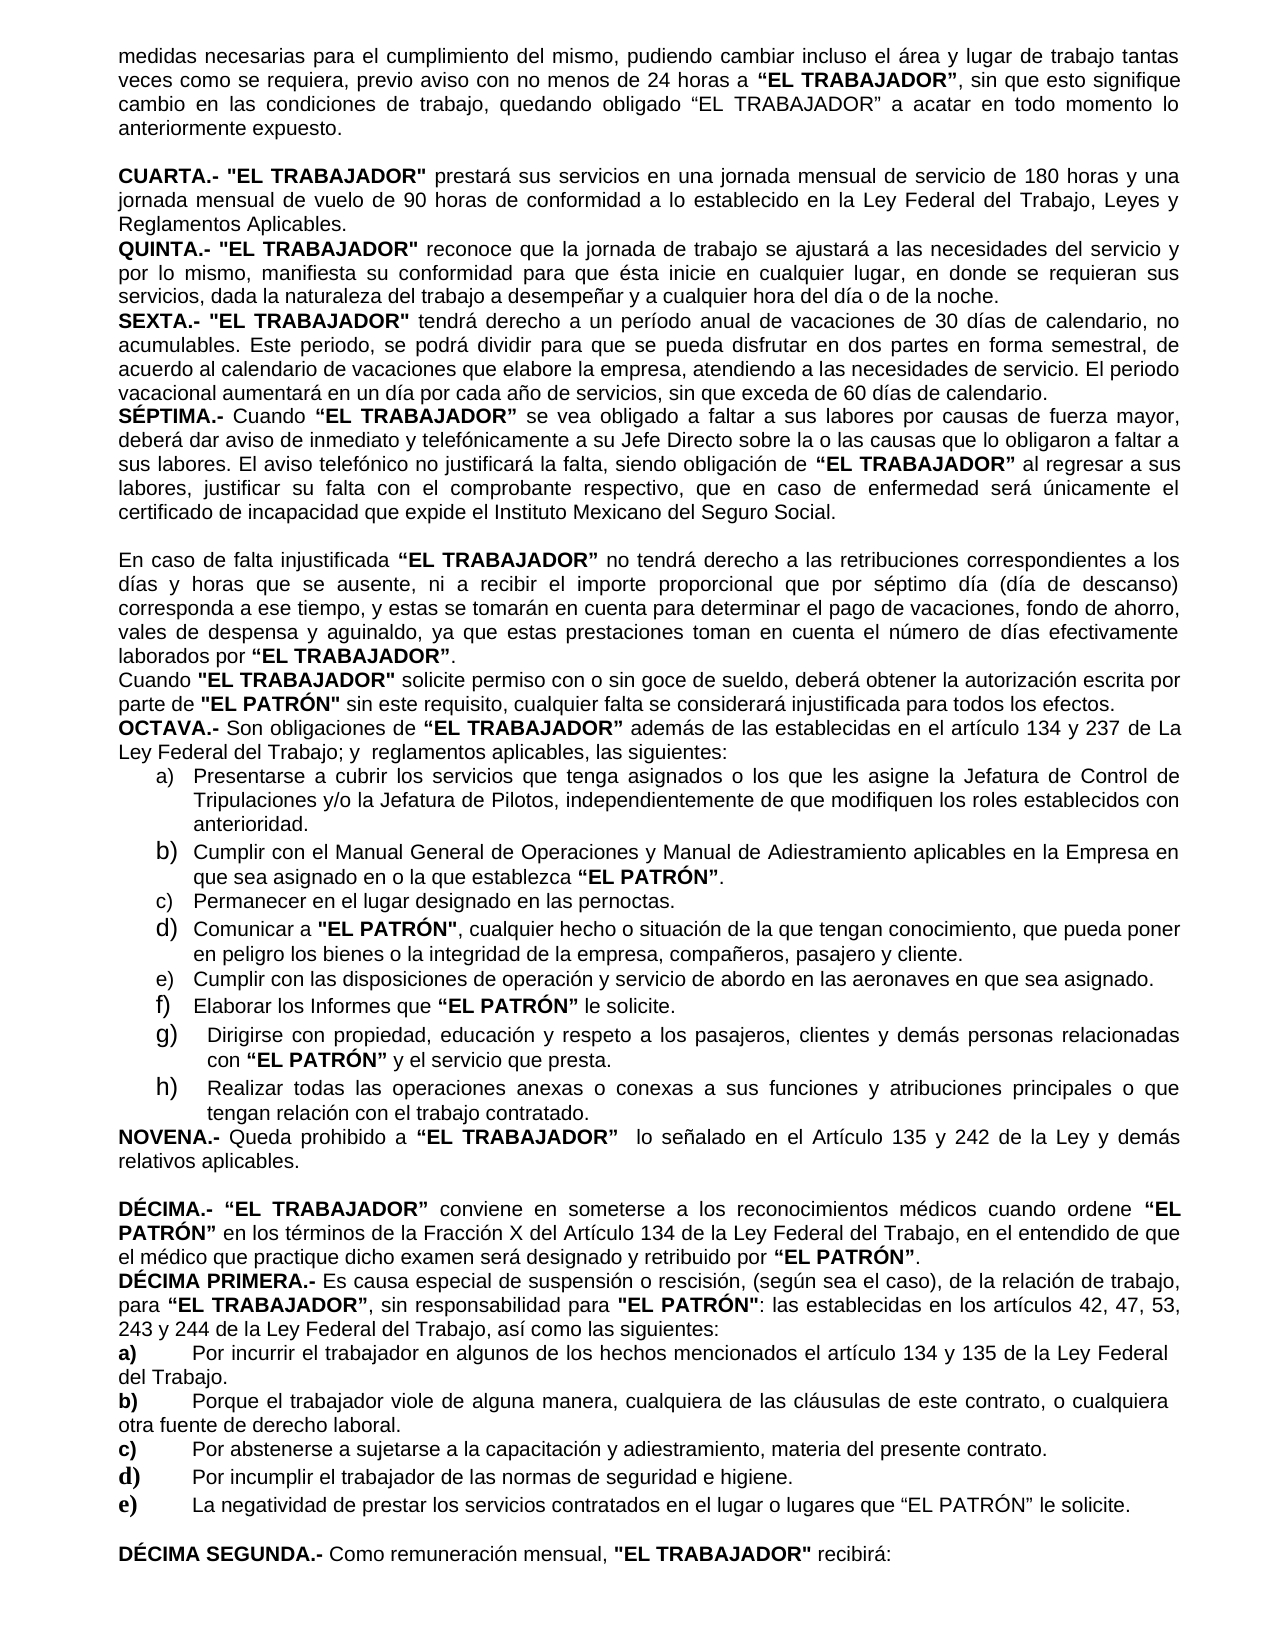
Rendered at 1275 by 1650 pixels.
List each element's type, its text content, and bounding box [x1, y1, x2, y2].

text SÉPTIMA.- Cuando “EL TRABAJADOR” se vea obligado a faltar a sus labores por causas de fuerza mayor, deberá dar aviso de inmediato y telefónicamente a su Jefe Directo sobre la o las causas que lo obligaron a faltar a sus labores. El aviso telefónico no justificará la falta, siendo obligación de “EL TRABAJADOR” al regresar a sus labores, justificar su falta con el comprobante respectivo, que en caso de enfermedad será únicamente el certificado de incapacidad que expide el Instituto Mexicano del Seguro Social. [118, 404, 1181, 524]
list Comunicar a "EL PATRÓN", cualquier hecho o situación de la que tengan conocimiento, que pueda poner en peligro los bienes o la integridad de la empresa, compañeros, pasajero y cliente. [156, 913, 1181, 966]
text DÉCIMA PRIMERA.- Es causa especial de suspensión o rescisión, (según sea el caso), de la relación de trabajo, para “EL TRABAJADOR”, sin responsabilidad para "EL PATRÓN": las establecidas en los artículos 42, 47, 53, 243 y 244 de la Ley Federal del Trabajo, así como las siguientes: [118, 1269, 1181, 1341]
text OCTAVA.- Son obligaciones de “EL TRABAJADOR” además de las establecidas en el artículo 134 y 237 de La Ley Federal del Trabajo; y reglamentos aplicables, las siguientes: [118, 716, 1181, 764]
list Por incurrir el trabajador en algunos de los hechos mencionados el artículo 134 y 135 de la Ley Federal del Trabajo. [118, 1341, 1171, 1389]
list Porque el trabajador viole de alguna manera, cualquiera de las cláusulas de este contrato, o cualquiera otra fuente de derecho laboral. [118, 1389, 1171, 1437]
list Realizar todas las operaciones anexas o conexas a sus funciones y atribuciones principales o que tengan relación con el trabajo contratado. [156, 1072, 1181, 1125]
list Dirigirse con propiedad, educación y respeto a los pasajeros, clientes y demás personas relacionadas con “EL PATRÓN” y el servicio que presta. [156, 1019, 1181, 1072]
text SEXTA.- "EL TRABAJADOR" tendrá derecho a un período anual de vacaciones de 30 días de calendario, no acumulables. Este periodo, se podrá dividir para que se pueda disfrutar en dos partes en forma semestral, de acuerdo al calendario de vacaciones que elabore la empresa, atendiendo a las necesidades de servicio. El periodo vacacional aumentará en un día por cada año de servicios, sin que exceda de 60 días de calendario. [118, 308, 1181, 404]
list La negatividad de prestar los servicios contratados en el lugar o lugares que “EL PATRÓN” le solicite. [118, 1489, 1171, 1518]
list Cumplir con el Manual General de Operaciones y Manual de Adiestramiento aplicables en la Empresa en que sea asignado en o la que establezca “EL PATRÓN”. [156, 836, 1181, 889]
text DÉCIMA SEGUNDA.- Como remuneración mensual, "EL TRABAJADOR" recibirá: [118, 1542, 1181, 1566]
list Permanecer en el lugar designado en las pernoctas. [156, 889, 1181, 913]
text NOVENA.- Queda prohibido a “EL TRABAJADOR” lo señalado en el Artículo 135 y 242 de la Ley y demás relativos aplicables. [118, 1125, 1181, 1173]
list Por incumplir el trabajador de las normas de seguridad e higiene. [118, 1461, 1171, 1489]
text Cuando "EL TRABAJADOR" solicite permiso con o sin goce de sueldo, deberá obtener la autorización escrita por parte de "EL PATRÓN" sin este requisito, cualquier falta se considerará injustificada para todos los efectos. [118, 668, 1181, 716]
list Presentarse a cubrir los servicios que tenga asignados o los que les asigne la Jefatura de Control de Tripulaciones y/o la Jefatura de Pilotos, independientemente de que modifiquen los roles establecidos con anterioridad. [156, 764, 1181, 836]
list Por abstenerse a sujetarse a la capacitación y adiestramiento, materia del presente contrato. [118, 1437, 1171, 1461]
list Cumplir con las disposiciones de operación y servicio de abordo en las aeronaves en que sea asignado. [156, 966, 1181, 990]
text En caso de falta injustificada “EL TRABAJADOR” no tendrá derecho a las retribuciones correspondientes a los días y horas que se ausente, ni a recibir el importe proporcional que por séptimo día (día de descanso) corresponda a ese tiempo, y estas se tomarán en cuenta para determinar el pago de vacaciones, fondo de ahorro, vales de despensa y aguinaldo, ya que estas prestaciones toman en cuenta el número de días efectivamente laborados por “EL TRABAJADOR”. [118, 548, 1181, 668]
text medidas necesarias para el cumplimiento del mismo, pudiendo cambiar incluso el área y lugar de trabajo tantas veces como se requiera, previo aviso con no menos de 24 horas a “EL TRABAJADOR”, sin que esto signifique cambio en las condiciones de trabajo, quedando obligado “EL TRABAJADOR” a acatar en todo momento lo anteriormente expuesto. [118, 44, 1181, 140]
text QUINTA.- "EL TRABAJADOR" reconoce que la jornada de trabajo se ajustará a las necesidades del servicio y por lo mismo, manifiesta su conformidad para que ésta inicie en cualquier lugar, en donde se requieran sus servicios, dada la naturaleza del trabajo a desempeñar y a cualquier hora del día o de la noche. [118, 236, 1181, 308]
text DÉCIMA.- “EL TRABAJADOR” conviene en someterse a los reconocimientos médicos cuando ordene “EL PATRÓN” en los términos de la Fracción X del Artículo 134 de la Ley Federal del Trabajo, en el entendido de que el médico que practique dicho examen será designado y retribuido por “EL PATRÓN”. [118, 1197, 1181, 1269]
text CUARTA.- "EL TRABAJADOR" prestará sus servicios en una jornada mensual de servicio de 180 horas y una jornada mensual de vuelo de 90 horas de conformidad a lo establecido en la Ley Federal del Trabajo, Leyes y Reglamentos Aplicables. [118, 164, 1181, 236]
list Elaborar los Informes que “EL PATRÓN” le solicite. [156, 991, 1181, 1019]
